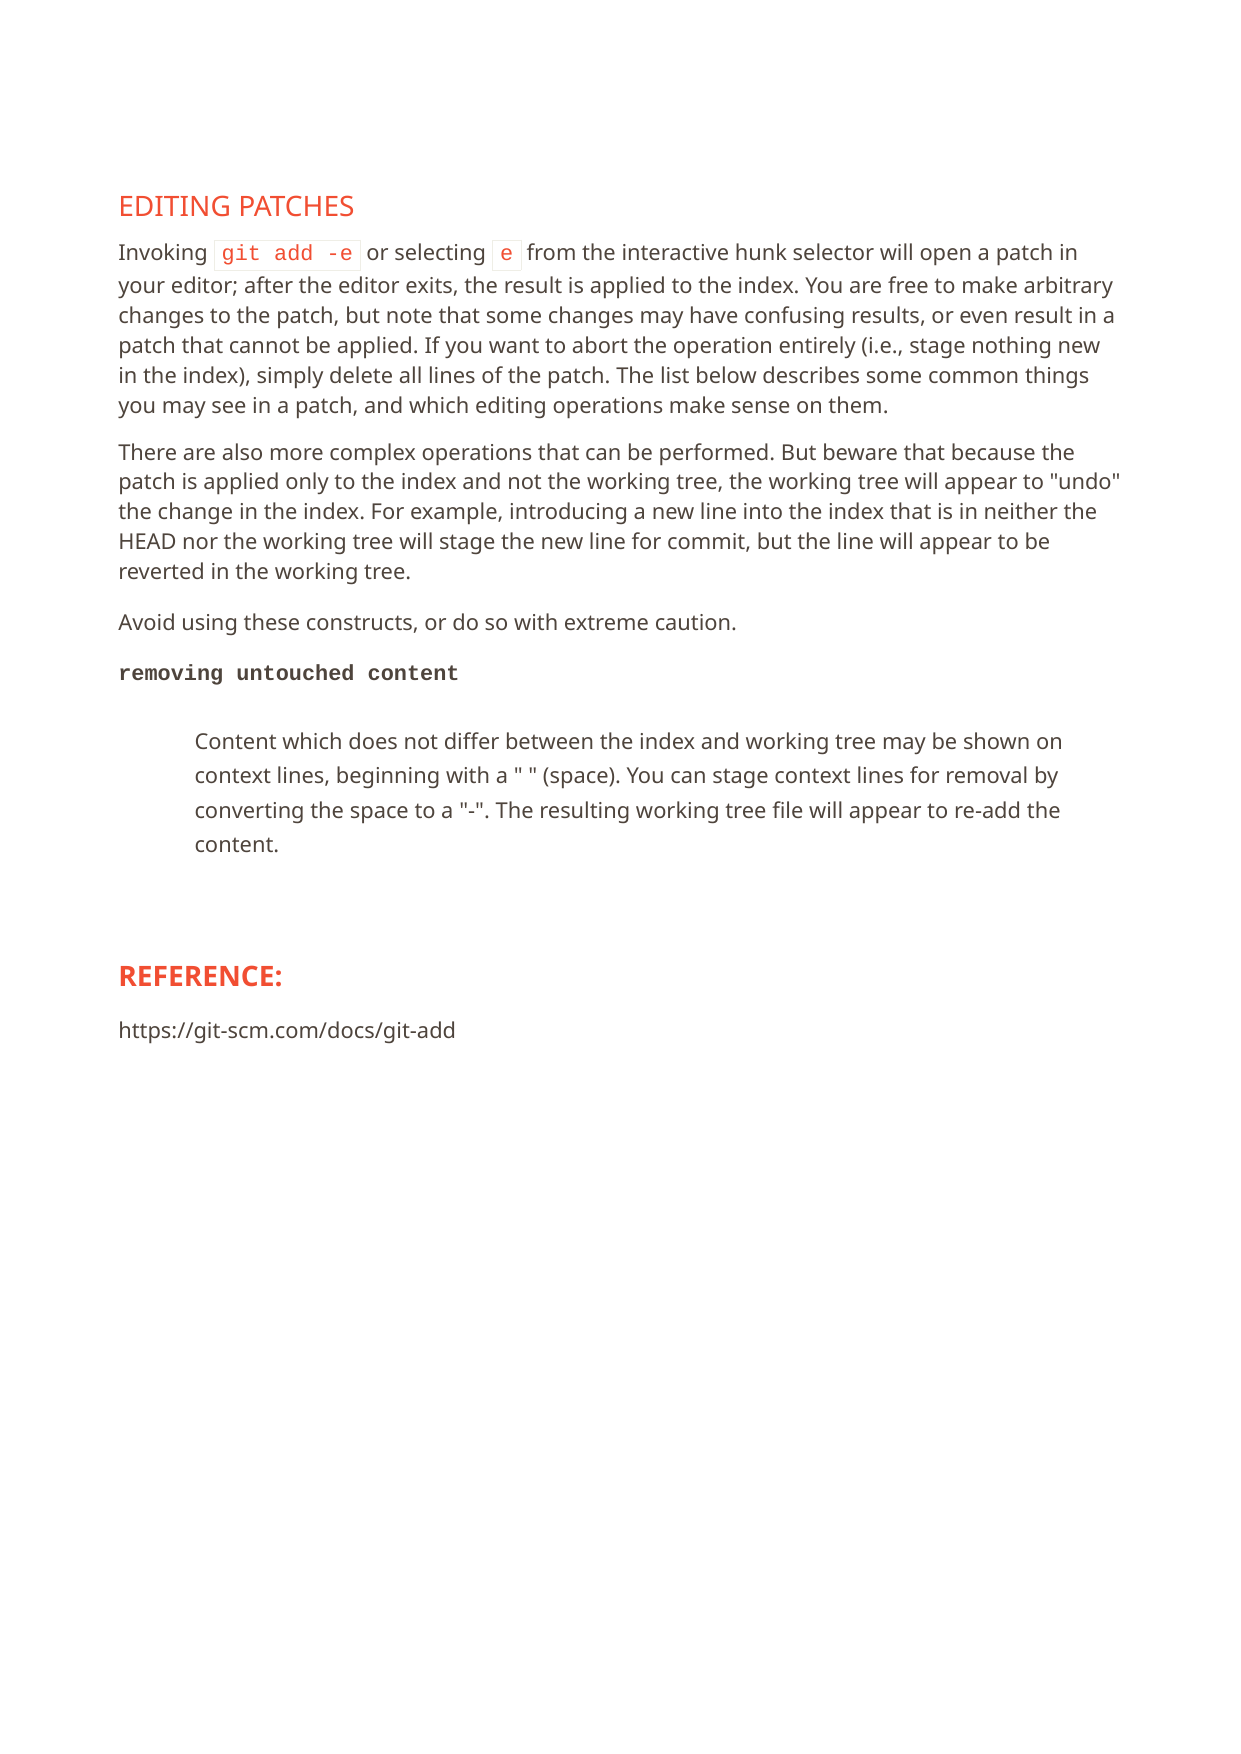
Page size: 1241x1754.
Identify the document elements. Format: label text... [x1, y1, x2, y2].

text https://git-scm.com/docs/git-add [118, 1015, 1122, 1045]
subtitle EDITING PATCHES [118, 187, 1122, 225]
text There are also more complex operations that can be performed. But beware that because the patch is applied only to the index and not the working tree, the working tree will appear to "undo" the change in the index. For example, introducing a new line into the index that is in neither the HEAD nor the working tree will stage the new line for commit, but the line will appear to be reverted in the working tree. [118, 437, 1122, 586]
text Avoid using these constructs, or do so with extreme caution. [118, 603, 1122, 637]
text REFERENCE: [118, 922, 1122, 995]
list Content which does not differ between the index and working tree may be shown on context lines, beginning with a " " (space). You can stage context lines for removal by converting the space to a "-". The resulting working tree file will appear to re-add the content. [194, 721, 1122, 859]
text Invoking git add -e or selecting e from the interactive hunk selector will open a patch in your editor; after the editor exits, the result is applied to the index. You are free to make arbitrary changes to the patch, but note that some changes may have confusing results, or even result in a patch that cannot be applied. If you want to abort the operation entirely (i.e., stage nothing new in the index), simply delete all lines of the patch. The list below describes some common things you may see in a patch, and which editing operations make sense on them. [118, 237, 1122, 419]
subtitle removing untouched content [118, 654, 1122, 687]
